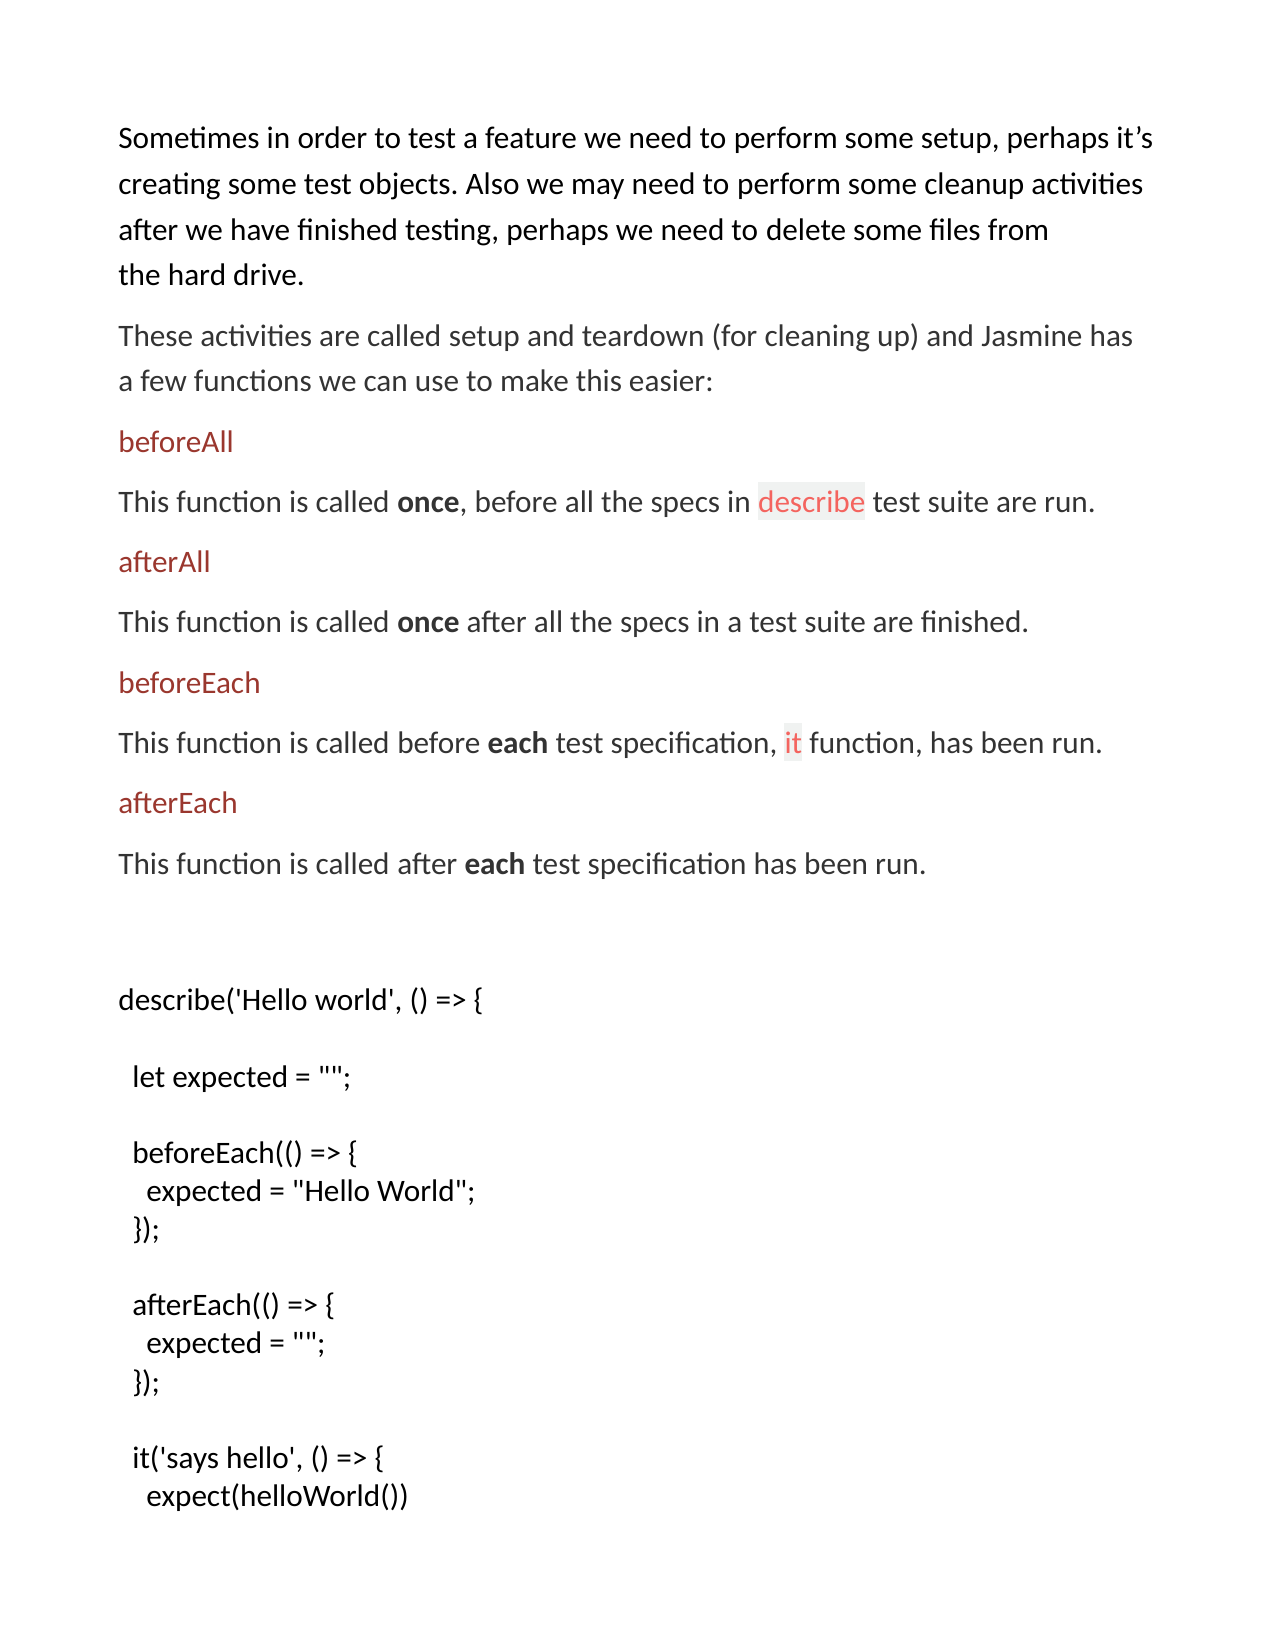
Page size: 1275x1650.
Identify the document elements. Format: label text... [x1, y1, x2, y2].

text }); [118, 1362, 1157, 1400]
text This function is called after each test specification has been run. [118, 844, 1157, 882]
text This function is called before each test specification, it function, has been run. [118, 723, 1157, 761]
text This function is called once, before all the specs in describe test suite are run. [118, 482, 1157, 520]
text expect(helloWorld()) [118, 1476, 1157, 1514]
text Sometimes in order to test a feature we need to perform some setup, perhaps it’s creating some test objects. Also we may need to perform some cleanup activities after we have finished testing, perhaps we need to delete some files from the hard drive. [118, 118, 1157, 293]
text describe('Hello world', () => { [118, 980, 1157, 1018]
text expected = ""; [118, 1323, 1157, 1362]
text beforeEach(() => { [118, 1133, 1157, 1171]
text it('says hello', () => { [118, 1438, 1157, 1476]
text let expected = ""; [118, 1057, 1157, 1095]
text afterEach(() => { [118, 1285, 1157, 1323]
text afterEach [118, 783, 1157, 822]
text beforeAll [118, 422, 1157, 460]
text beforeEach [118, 663, 1157, 701]
text This function is called once after all the specs in a test suite are finished. [118, 603, 1157, 641]
text }); [118, 1209, 1157, 1247]
text expected = "Hello World"; [118, 1171, 1157, 1209]
text These activities are called setup and teardown (for cleaning up) and Jasmine has a few functions we can use to make this easier: [118, 316, 1157, 399]
text afterAll [118, 542, 1157, 580]
